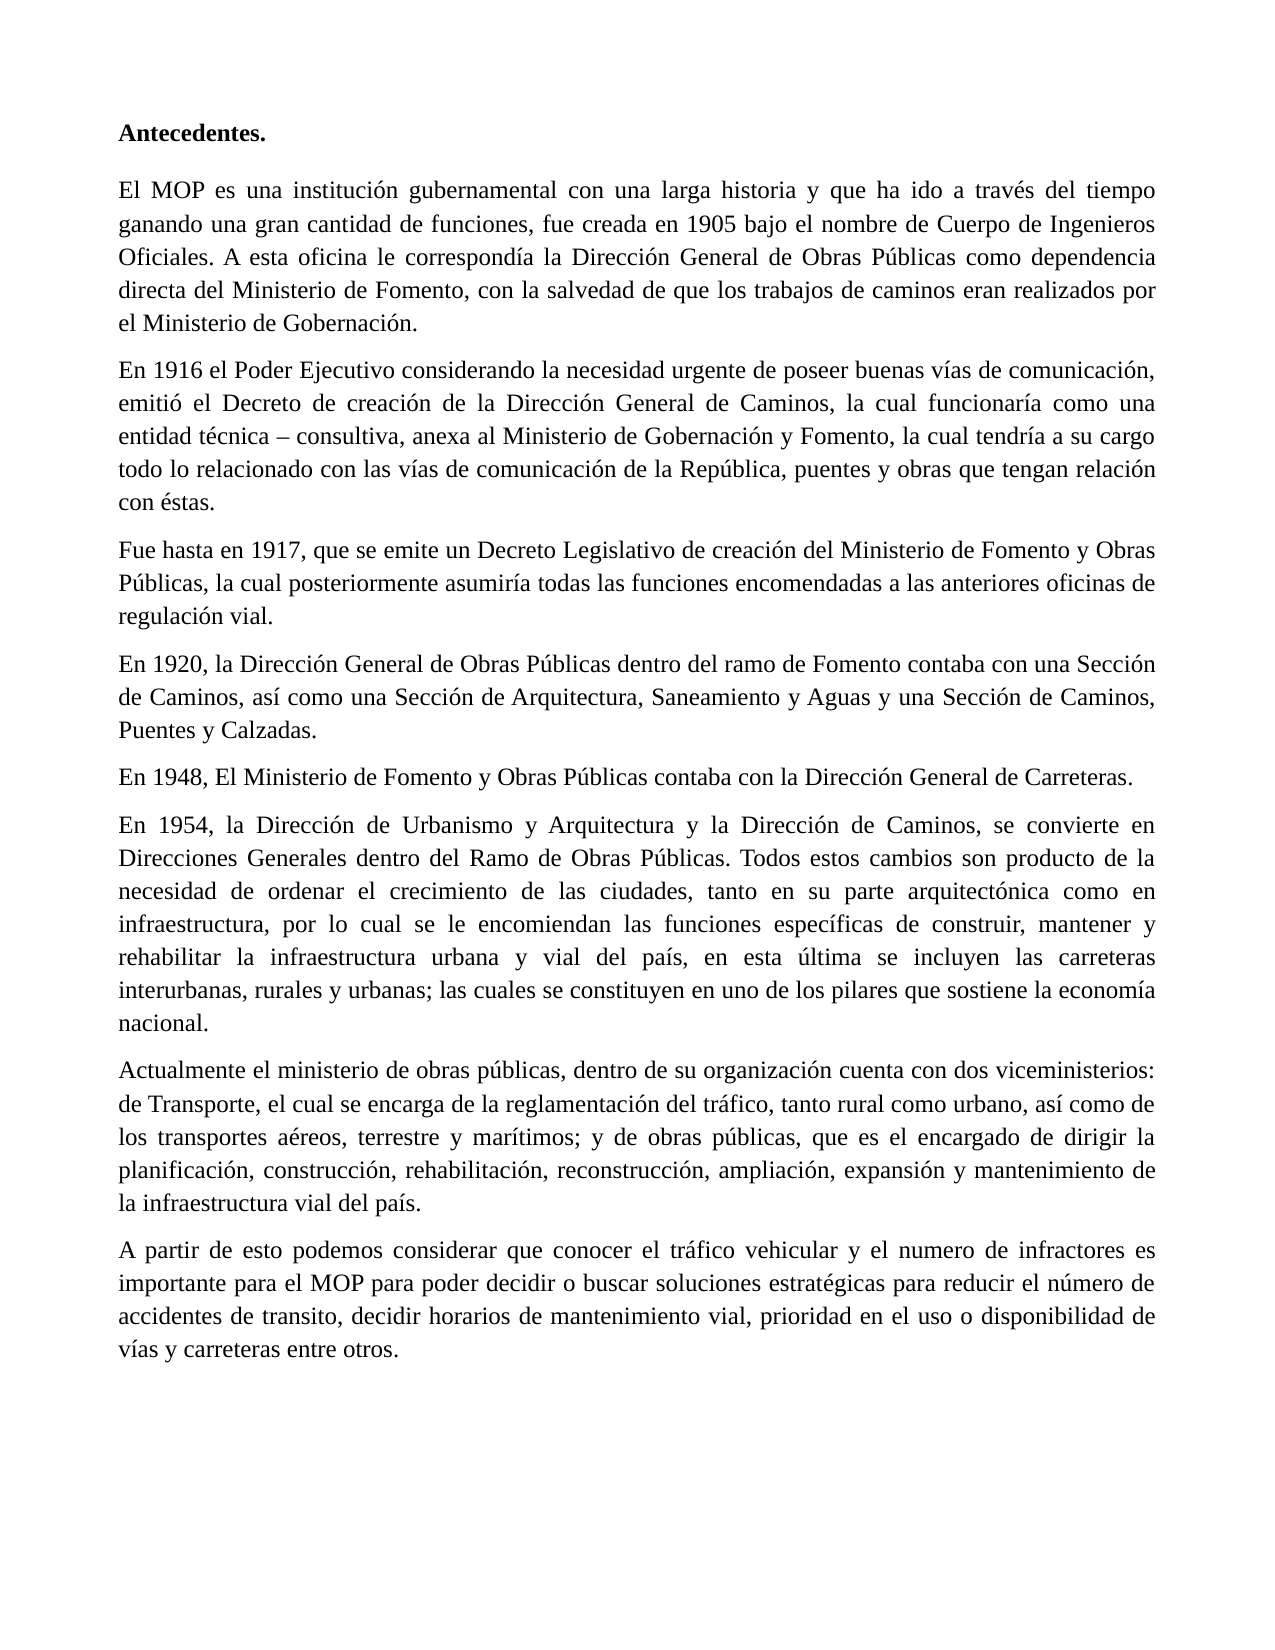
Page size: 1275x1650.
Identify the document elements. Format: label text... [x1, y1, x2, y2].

text Fue hasta en 1917, que se emite un Decreto Legislativo de creación del Ministerio de Fomento y Obras Públicas, la cual posteriormente asumiría todas las funciones encomendadas a las anteriores oficinas de regulación vial. [118, 535, 1157, 630]
text En 1920, la Dirección General de Obras Públicas dentro del ramo de Fomento contaba con una Sección de Caminos, así como una Sección de Arquitectura, Saneamiento y Aguas y una Sección de Caminos, Puentes y Calzadas. [118, 649, 1157, 743]
text El MOP es una institución gubernamental con una larga historia y que ha ido a través del tiempo ganando una gran cantidad de funciones, fue creada en 1905 bajo el nombre de Cuerpo de Ingenieros Oficiales. A esta oficina le correspondía la Dirección General de Obras Públicas como dependencia directa del Ministerio de Fomento, con la salvedad de que los trabajos de caminos eran realizados por el Ministerio de Gobernación. [118, 176, 1157, 336]
text Antecedentes. [118, 118, 1157, 147]
text En 1948, El Ministerio de Fomento y Obras Públicas contaba con la Dirección General de Carreteras. [118, 762, 1157, 791]
text En 1916 el Poder Ejecutivo considerando la necesidad urgente de poseer buenas vías de comunicación, emitió el Decreto de creación de la Dirección General de Caminos, la cual funcionaría como una entidad técnica – consultiva, anexa al Ministerio de Gobernación y Fomento, la cual tendría a su cargo todo lo relacionado con las vías de comunicación de la República, puentes y obras que tengan relación con éstas. [118, 355, 1157, 516]
text A partir de esto podemos considerar que conocer el tráfico vehicular y el numero de infractores es importante para el MOP para poder decidir o buscar soluciones estratégicas para reducir el número de accidentes de transito, decidir horarios de mantenimiento vial, prioridad en el uso o disponibilidad de vías y carreteras entre otros. [118, 1235, 1157, 1363]
text En 1954, la Dirección de Urbanismo y Arquitectura y la Dirección de Caminos, se convierte en Direcciones Generales dentro del Ramo de Obras Públicas. Todos estos cambios son producto de la necesidad de ordenar el crecimiento de las ciudades, tanto en su parte arquitectónica como en infraestructura, por lo cual se le encomiendan las funciones específicas de construir, mantener y rehabilitar la infraestructura urbana y vial del país, en esta última se incluyen las carreteras interurbanas, rurales y urbanas; las cuales se constituyen en uno de los pilares que sostiene la economía nacional. [118, 810, 1157, 1037]
text Actualmente el ministerio de obras públicas, dentro de su organización cuenta con dos viceministerios: de Transporte, el cual se encarga de la reglamentación del tráfico, tanto rural como urbano, así como de los transportes aéreos, terrestre y marítimos; y de obras públicas, que es el encargado de dirigir la planificación, construcción, rehabilitación, reconstrucción, ampliación, expansión y mantenimiento de la infraestructura vial del país. [118, 1056, 1157, 1216]
